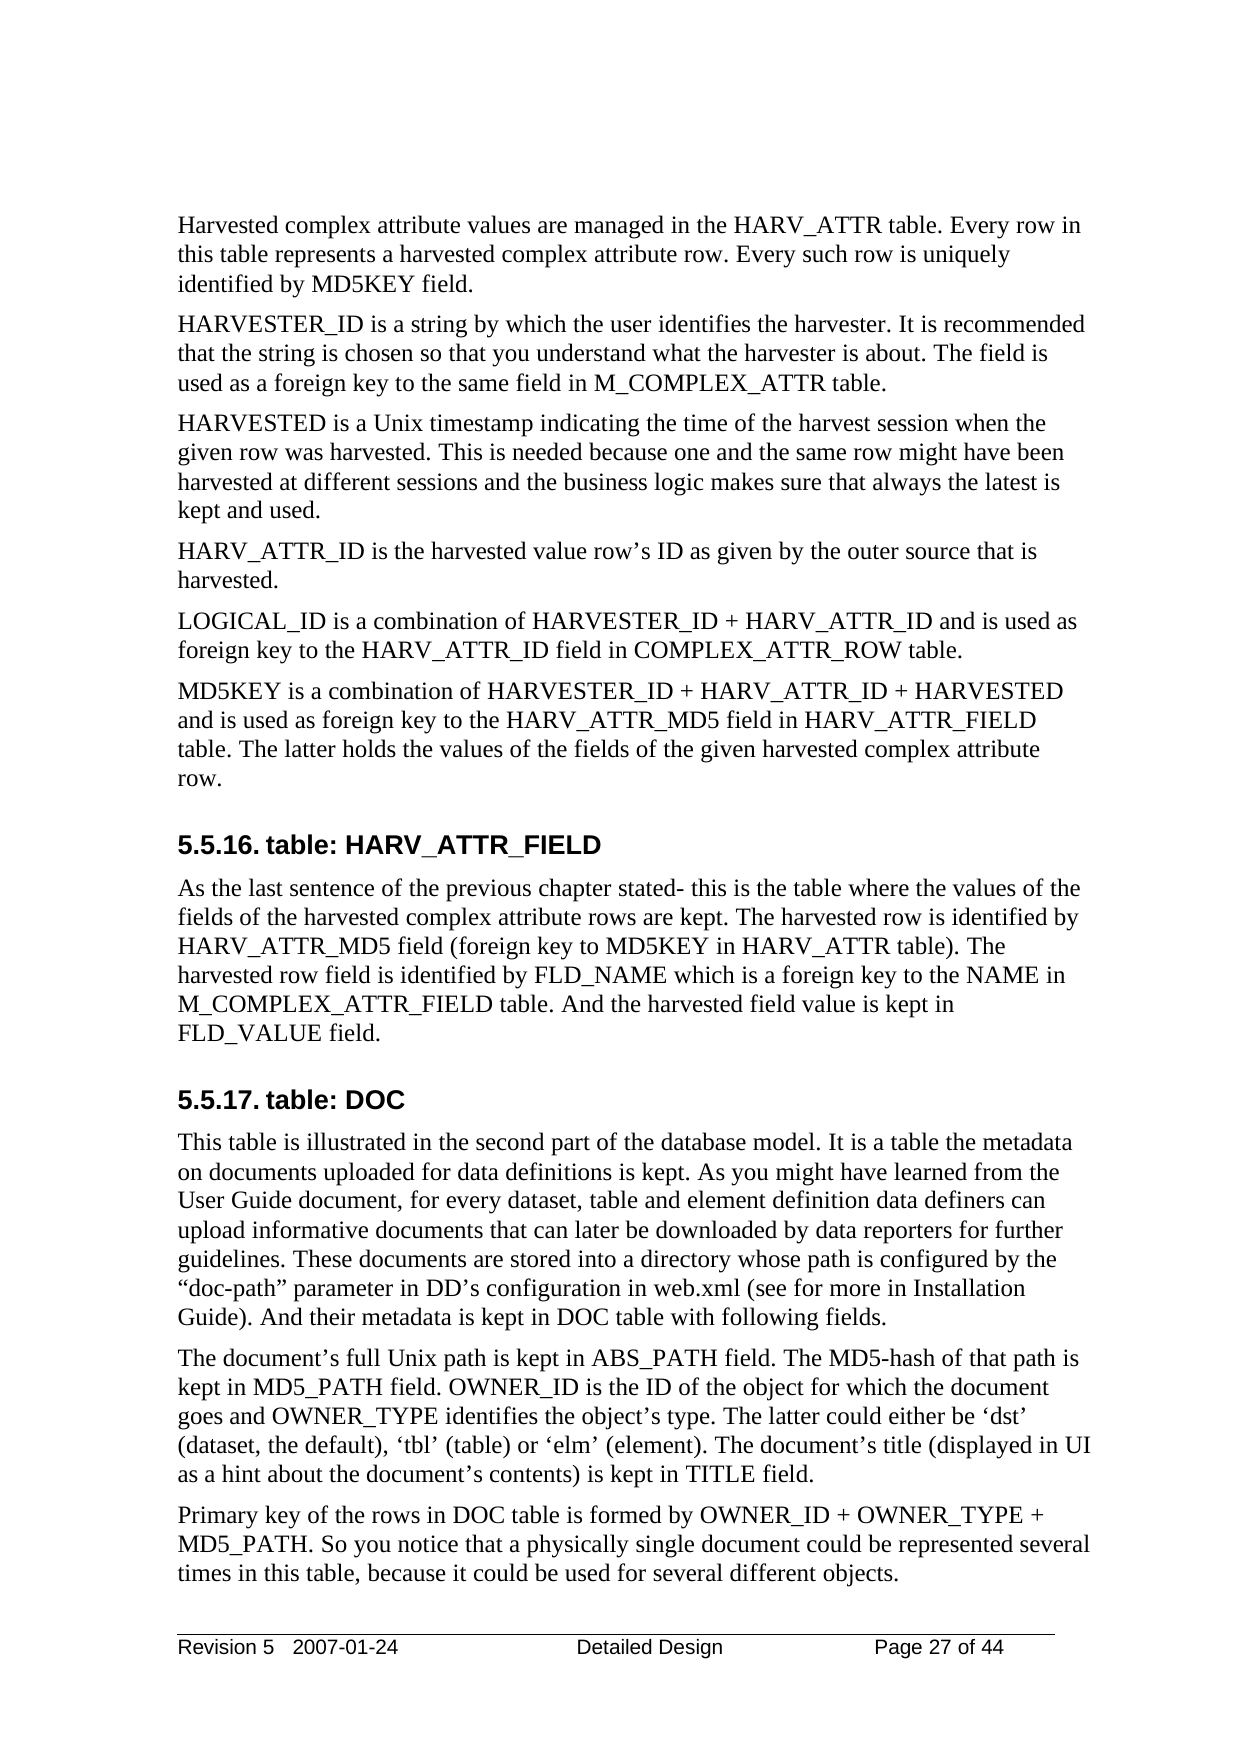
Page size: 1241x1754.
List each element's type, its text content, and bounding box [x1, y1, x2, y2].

text As the last sentence of the previous chapter stated- this is the table where the values of the fields of the harvested complex attribute rows are kept. The harvested row is identified by HARV_ATTR_MD5 field (foreign key to MD5KEY in HARV_ATTR table). The harvested row field is identified by FLD_NAME which is a foreign key to the NAME in M_COMPLEX_ATTR_FIELD table. And the harvested field value is kept in FLD_VALUE field. [177, 873, 1092, 1047]
text Harvested complex attribute values are managed in the HARV_ATTR table. Every row in this table represents a harvested complex attribute row. Every such row is uniquely identified by MD5KEY field. [177, 210, 1092, 297]
text HARV_ATTR_ID is the harvested value row’s ID as given by the outer source that is harvested. [177, 536, 1092, 594]
subtitle table: DOC [177, 1084, 1092, 1115]
text The document’s full Unix path is kept in ABS_PATH field. The MD5-hash of that path is kept in MD5_PATH field. OWNER_ID is the ID of the object for which the document goes and OWNER_TYPE identifies the object’s type. The latter could either be ‘dst’ (dataset, the default), ‘tbl’ (table) or ‘elm’ (element). The document’s title (displayed in UI as a hint about the document’s contents) is kept in TITLE field. [177, 1342, 1092, 1488]
text HARVESTER_ID is a string by which the user identifies the harvester. It is recommended that the string is chosen so that you understand what the harvester is about. The field is used as a foreign key to the same field in M_COMPLEX_ATTR table. [177, 309, 1092, 396]
text Primary key of the rows in DOC table is formed by OWNER_ID + OWNER_TYPE + MD5_PATH. So you notice that a physically single document could be represented several times in this table, because it could be used for several different objects. [177, 1499, 1092, 1587]
subtitle table: HARV_ATTR_FIELD [177, 829, 1092, 860]
text MD5KEY is a combination of HARVESTER_ID + HARV_ATTR_ID + HARVESTED and is used as foreign key to the HARV_ATTR_MD5 field in HARV_ATTR_FIELD table. The latter holds the values of the fields of the given harvested complex attribute row. [177, 676, 1092, 792]
text This table is illustrated in the second part of the database model. It is a table the metadata on documents uploaded for data definitions is kept. As you might have learned from the User Guide document, for every dataset, table and element definition data definers can upload informative documents that can later be downloaded by data reporters for further guidelines. These documents are stored into a directory whose path is configured by the “doc-path” parameter in DD’s configuration in web.xml (see for more in Installation Guide). And their metadata is kept in DOC table with following fields. [177, 1127, 1092, 1331]
text LOGICAL_ID is a combination of HARVESTER_ID + HARV_ATTR_ID and is used as foreign key to the HARV_ATTR_ID field in COMPLEX_ATTR_ROW table. [177, 606, 1092, 664]
text HARVESTED is a Unix timestamp indicating the time of the harvest session when the given row was harvested. This is needed because one and the same row might have been harvested at different sessions and the business logic makes sure that always the latest is kept and used. [177, 408, 1092, 524]
